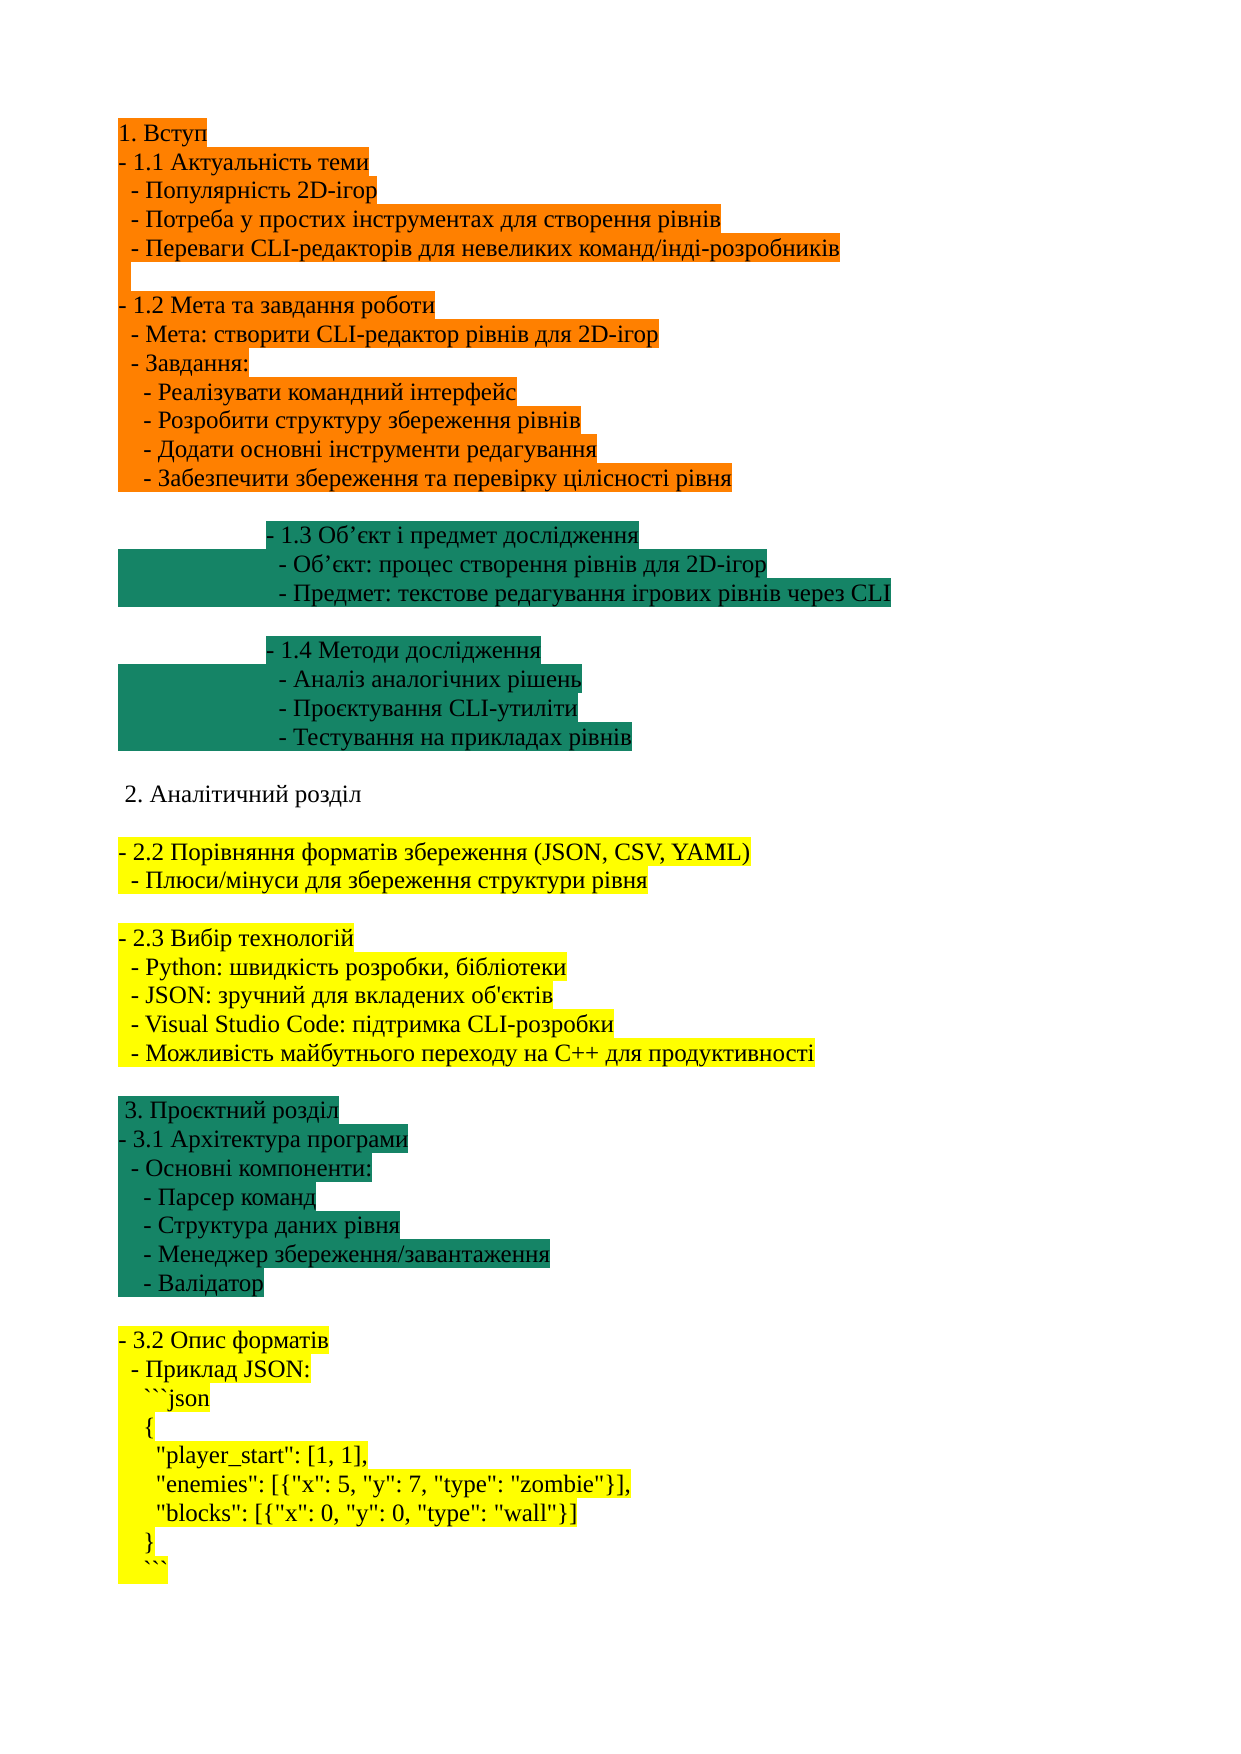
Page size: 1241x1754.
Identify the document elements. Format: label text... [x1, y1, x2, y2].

text - Валідатор [118, 1268, 1122, 1297]
text - 1.4 Методи дослідження [118, 636, 1122, 664]
text - Парсер команд [118, 1182, 1122, 1211]
text - Можливість майбутнього переходу на C++ для продуктивності [118, 1038, 1122, 1067]
text - Мета: створити CLI-редактор рівнів для 2D-ігор [118, 319, 1122, 348]
text 3. Проєктний розділ [118, 1096, 1122, 1124]
text - 3.1 Архітектура програми [118, 1124, 1122, 1153]
text { [118, 1412, 1122, 1441]
text ``` [118, 1556, 1122, 1584]
text "blocks": [{"x": 0, "y": 0, "type": "wall"}] [118, 1498, 1122, 1527]
text ```json [118, 1383, 1122, 1412]
text - 1.3 Об’єкт і предмет дослідження [118, 521, 1122, 549]
text - 2.2 Порівняння форматів збереження (JSON, CSV, YAML) [118, 837, 1122, 866]
text - Реалізувати командний інтерфейс [118, 377, 1122, 406]
text "enemies": [{"x": 5, "y": 7, "type": "zombie"}], [118, 1469, 1122, 1498]
text - Забезпечити збереження та перевірку цілісності рівня [118, 463, 1122, 492]
text - 2.3 Вибір технологій [118, 923, 1122, 952]
text - JSON: зручний для вкладених об'єктів [118, 981, 1122, 1009]
text } [118, 1527, 1122, 1556]
text - Об’єкт: процес створення рівнів для 2D-ігор [118, 549, 1122, 578]
text - Предмет: текстове редагування ігрових рівнів через CLI [118, 578, 1122, 607]
text - Аналіз аналогічних рішень [118, 664, 1122, 693]
text - 1.2 Мета та завдання роботи [118, 291, 1122, 319]
text - Менеджер збереження/завантаження [118, 1239, 1122, 1268]
text - Python: швидкість розробки, бібліотеки [118, 952, 1122, 981]
text 2. Аналітичний розділ [118, 779, 1122, 808]
text - Тестування на прикладах рівнів [118, 722, 1122, 751]
text - Структура даних рівня [118, 1211, 1122, 1239]
text - Приклад JSON: [118, 1354, 1122, 1383]
text - Плюси/мінуси для збереження структури рівня [118, 866, 1122, 894]
text - Visual Studio Code: підтримка CLI-розробки [118, 1009, 1122, 1038]
text 1. Вступ [118, 118, 1122, 147]
text - Потреба у простих інструментах для створення рівнів [118, 204, 1122, 233]
text - Додати основні інструменти редагування [118, 434, 1122, 463]
text - 1.1 Актуальність теми [118, 147, 1122, 176]
text - Переваги CLI-редакторів для невеликих команд/інді-розробників [118, 233, 1122, 262]
text - Основні компоненти: [118, 1153, 1122, 1182]
text - 3.2 Опис форматів [118, 1326, 1122, 1354]
text - Популярність 2D-ігор [118, 176, 1122, 204]
text - Розробити структуру збереження рівнів [118, 406, 1122, 434]
text - Проєктування CLI-утиліти [118, 693, 1122, 722]
text - Завдання: [118, 348, 1122, 377]
text "player_start": [1, 1], [118, 1441, 1122, 1469]
